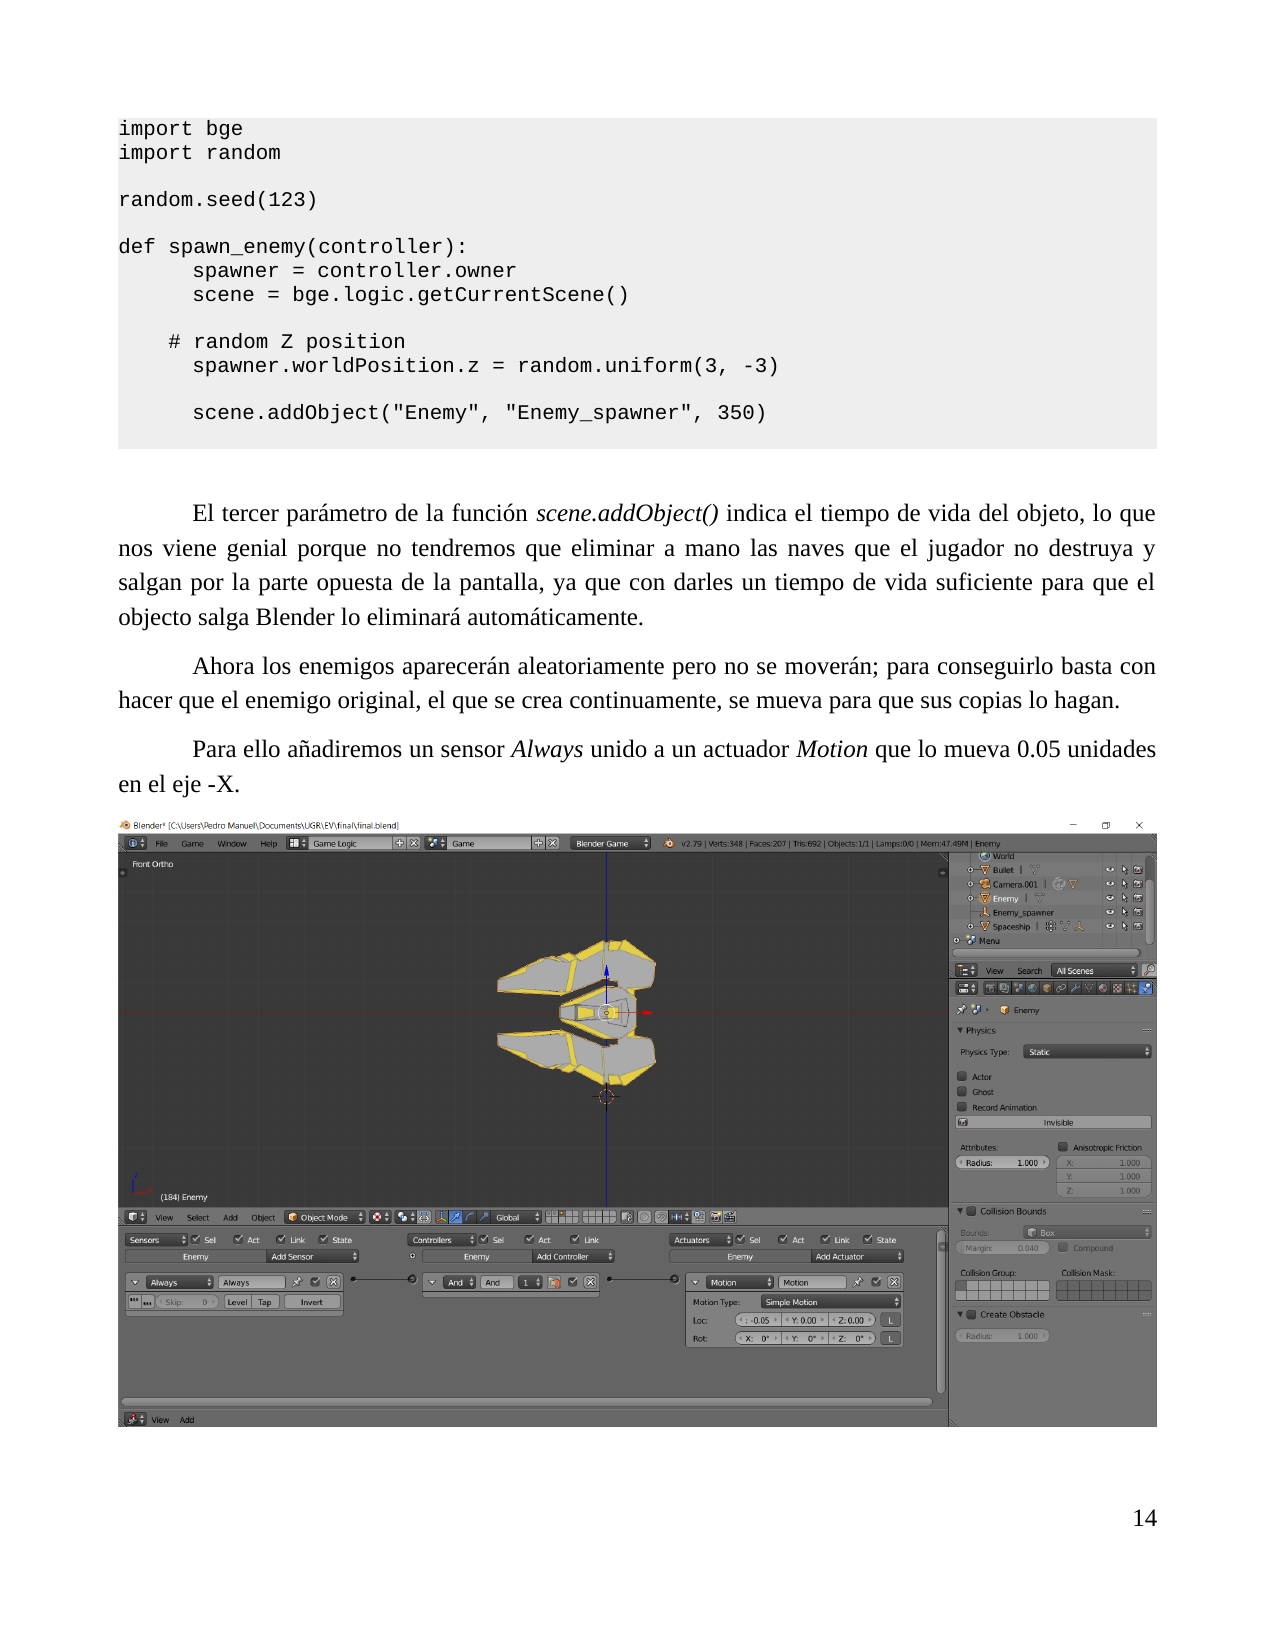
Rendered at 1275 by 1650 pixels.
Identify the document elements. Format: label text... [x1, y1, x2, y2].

text spawner = controller.owner [118, 260, 1157, 284]
text El tercer parámetro de la función scene.addObject() indica el tiempo de vida del objeto, lo que nos viene genial porque no tendremos que eliminar a mano las naves que el jugador no destruya y salgan por la parte opuesta de la pantalla, ya que con darles un tiempo de vida suficiente para que el objecto salga Blender lo eliminará automáticamente. [118, 498, 1157, 630]
picture [118, 817, 1157, 1427]
text Ahora los enemigos aparecerán aleatoriamente pero no se moverán; para conseguirlo basta con hacer que el enemigo original, el que se crea continuamente, se mueva para que sus copias lo hagan. [118, 651, 1157, 714]
text import random [118, 142, 1157, 165]
text import bge [118, 118, 1157, 142]
text scene = bge.logic.getCurrentScene() [118, 284, 1157, 307]
text def spawn_enemy(controller): [118, 236, 1157, 260]
text scene.addObject("Enemy", "Enemy_spawner", 350) [118, 402, 1157, 426]
text spawner.worldPosition.z = random.uniform(3, -3) [118, 354, 1157, 378]
text Para ello añadiremos un sensor Always unido a un actuador Motion que lo mueva 0.05 unidades en el eje -X. [118, 734, 1157, 797]
text # random Z position [118, 331, 1157, 354]
text random.seed(123) [118, 189, 1157, 213]
